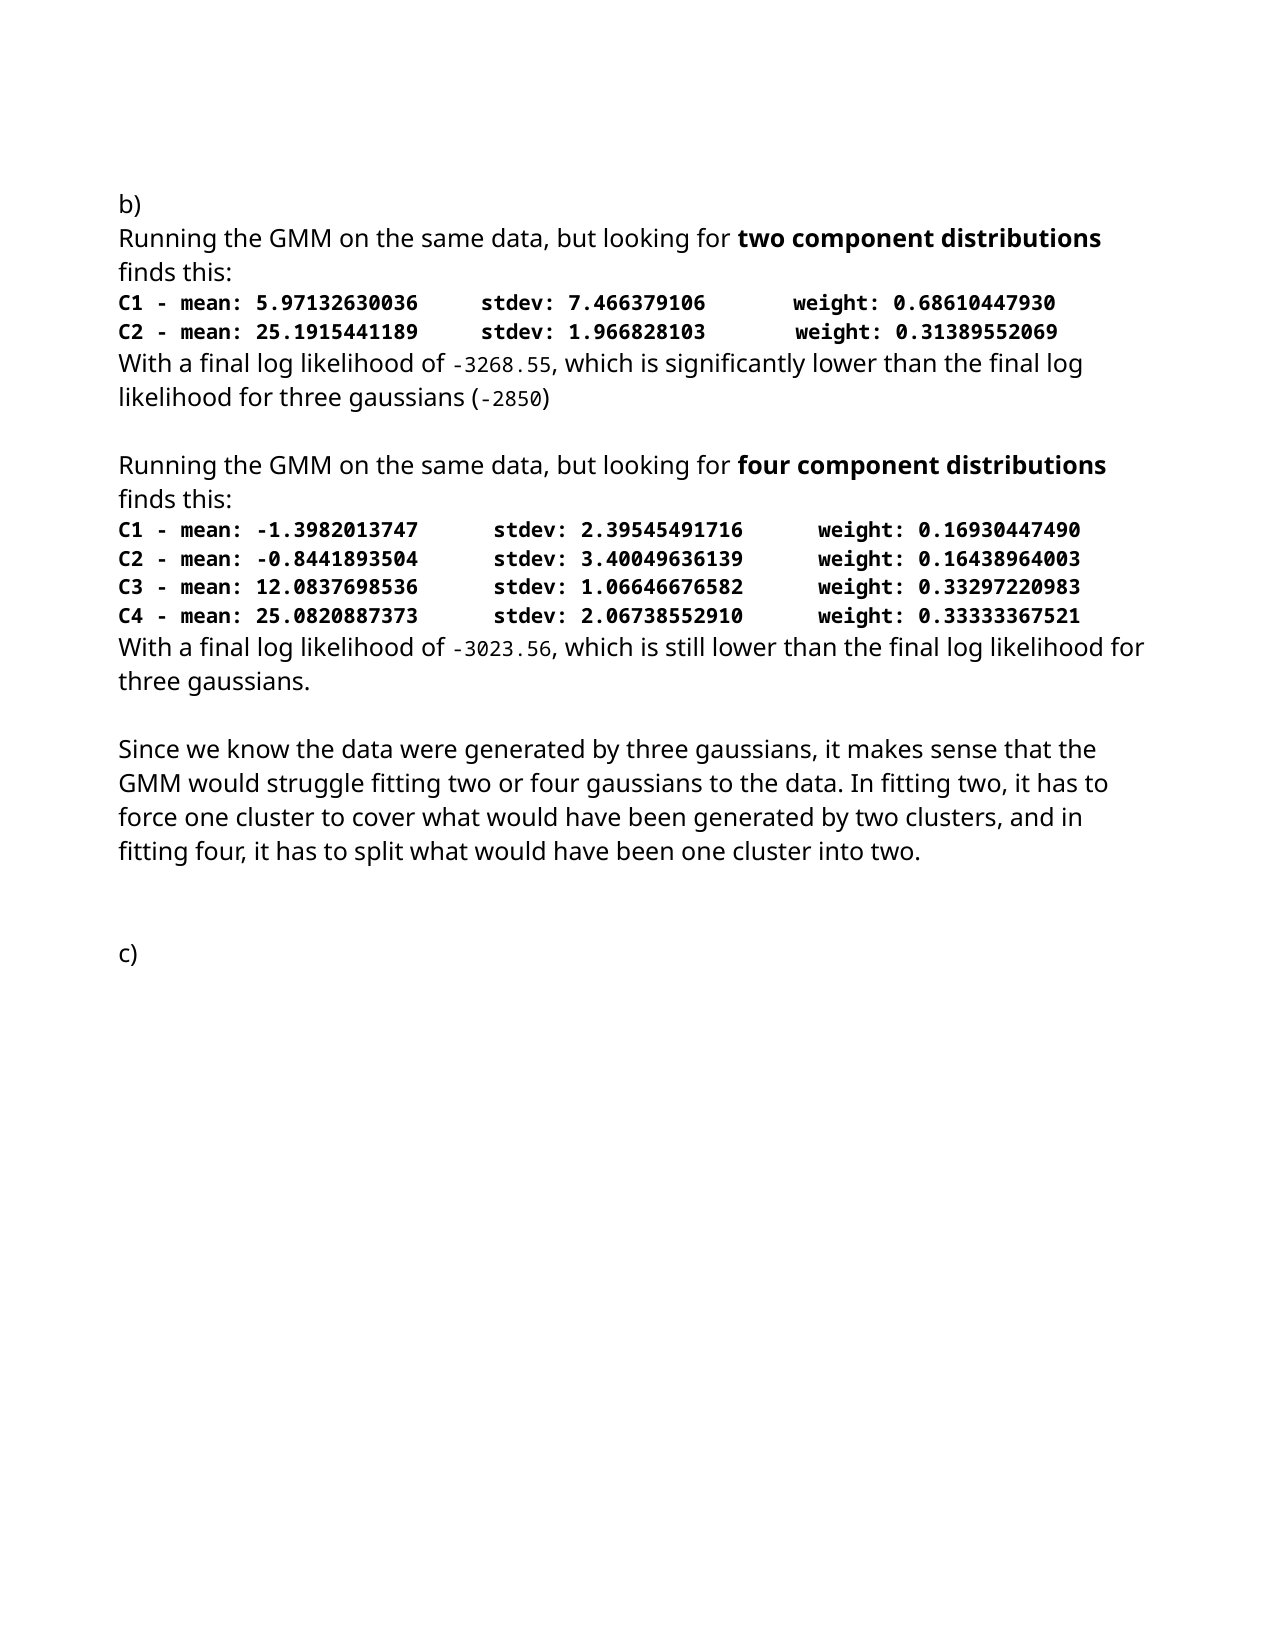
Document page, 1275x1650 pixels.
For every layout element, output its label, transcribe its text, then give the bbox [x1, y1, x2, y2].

text c) [118, 936, 1157, 970]
text With a final log likelihood of -3023.56, which is still lower than the final log likelihood for three gaussians. [118, 629, 1157, 697]
text With a final log likelihood of -3268.55, which is significantly lower than the final log likelihood for three gaussians (-2850) [118, 345, 1157, 413]
text Running the GMM on the same data, but looking for two component distributions finds this: [118, 220, 1157, 288]
text b) [118, 186, 1157, 220]
text C1 - mean: -1.3982013747 stdev: 2.39545491716 weight: 0.16930447490 [118, 516, 1157, 544]
text C4 - mean: 25.0820887373 stdev: 2.06738552910 weight: 0.33333367521 [118, 601, 1157, 629]
text C1 - mean: 5.97132630036 stdev: 7.466379106 weight: 0.68610447930 [118, 288, 1157, 317]
text C2 - mean: -0.8441893504 stdev: 3.40049636139 weight: 0.16438964003 [118, 544, 1157, 572]
text Running the GMM on the same data, but looking for four component distributions finds this: [118, 447, 1157, 516]
text C3 - mean: 12.0837698536 stdev: 1.06646676582 weight: 0.33297220983 [118, 572, 1157, 601]
text C2 - mean: 25.1915441189 stdev: 1.966828103 weight: 0.31389552069 [118, 317, 1157, 345]
text Since we know the data were generated by three gaussians, it makes sense that the GMM would struggle fitting two or four gaussians to the data. In fitting two, it has to force one cluster to cover what would have been generated by two clusters, and in fitting four, it has to split what would have been one cluster into two. [118, 732, 1157, 868]
